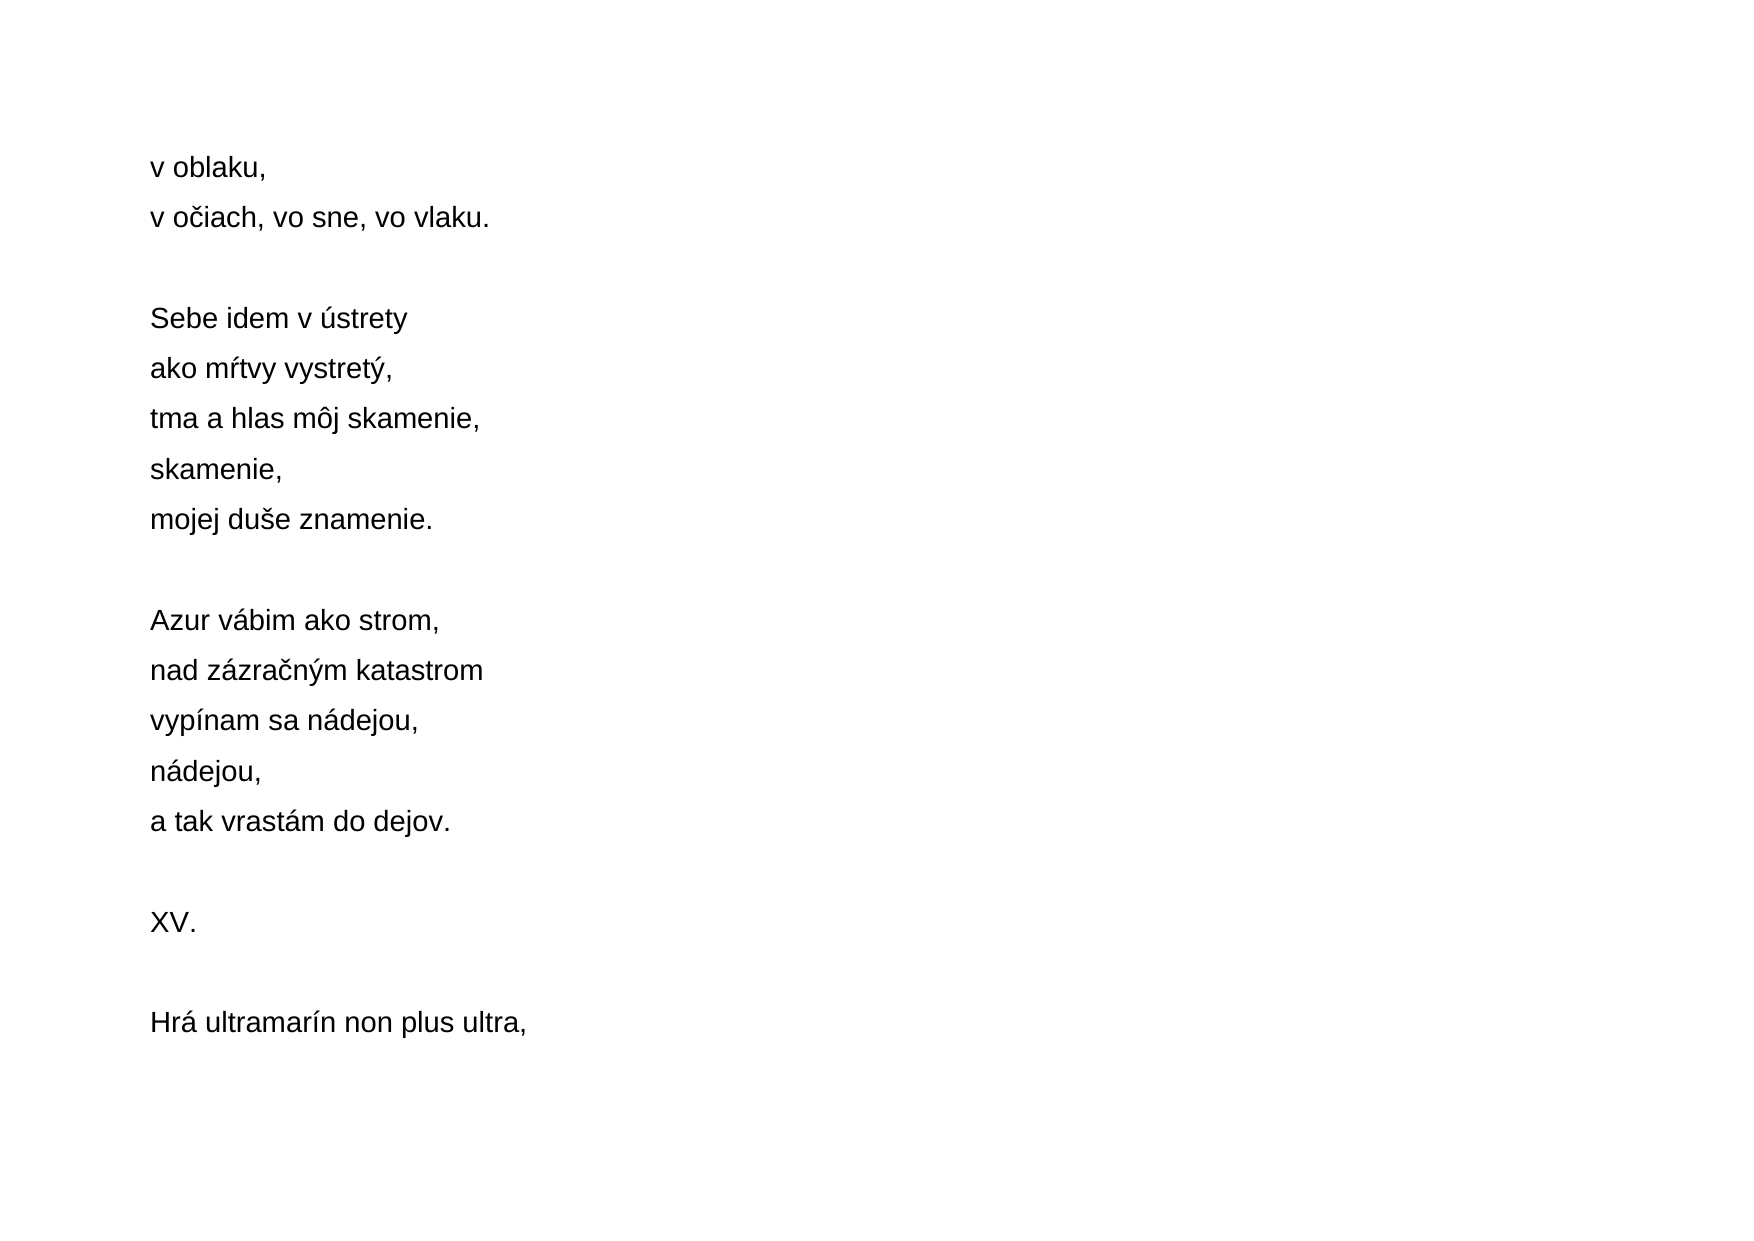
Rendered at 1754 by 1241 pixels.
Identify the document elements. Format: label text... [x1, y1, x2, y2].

text vypínam sa nádejou, [150, 703, 1243, 737]
text XV. [150, 905, 1243, 938]
text Azur vábim ako strom, [150, 603, 1243, 636]
text mojej duše znamenie. [150, 502, 1243, 536]
text nádejou, [150, 754, 1243, 787]
text ako mŕtvy vystretý, [150, 351, 1243, 385]
text a tak vrastám do dejov. [150, 804, 1243, 838]
text nad zázračným katastrom [150, 653, 1243, 687]
text Hrá ultramarín non plus ultra, [150, 1005, 1243, 1039]
text Sebe idem v ústrety [150, 301, 1243, 334]
text v očiach, vo sne, vo vlaku. [150, 200, 1243, 234]
text v oblaku, [150, 150, 1243, 183]
text skamenie, [150, 452, 1243, 485]
text tma a hlas môj skamenie, [150, 402, 1243, 435]
